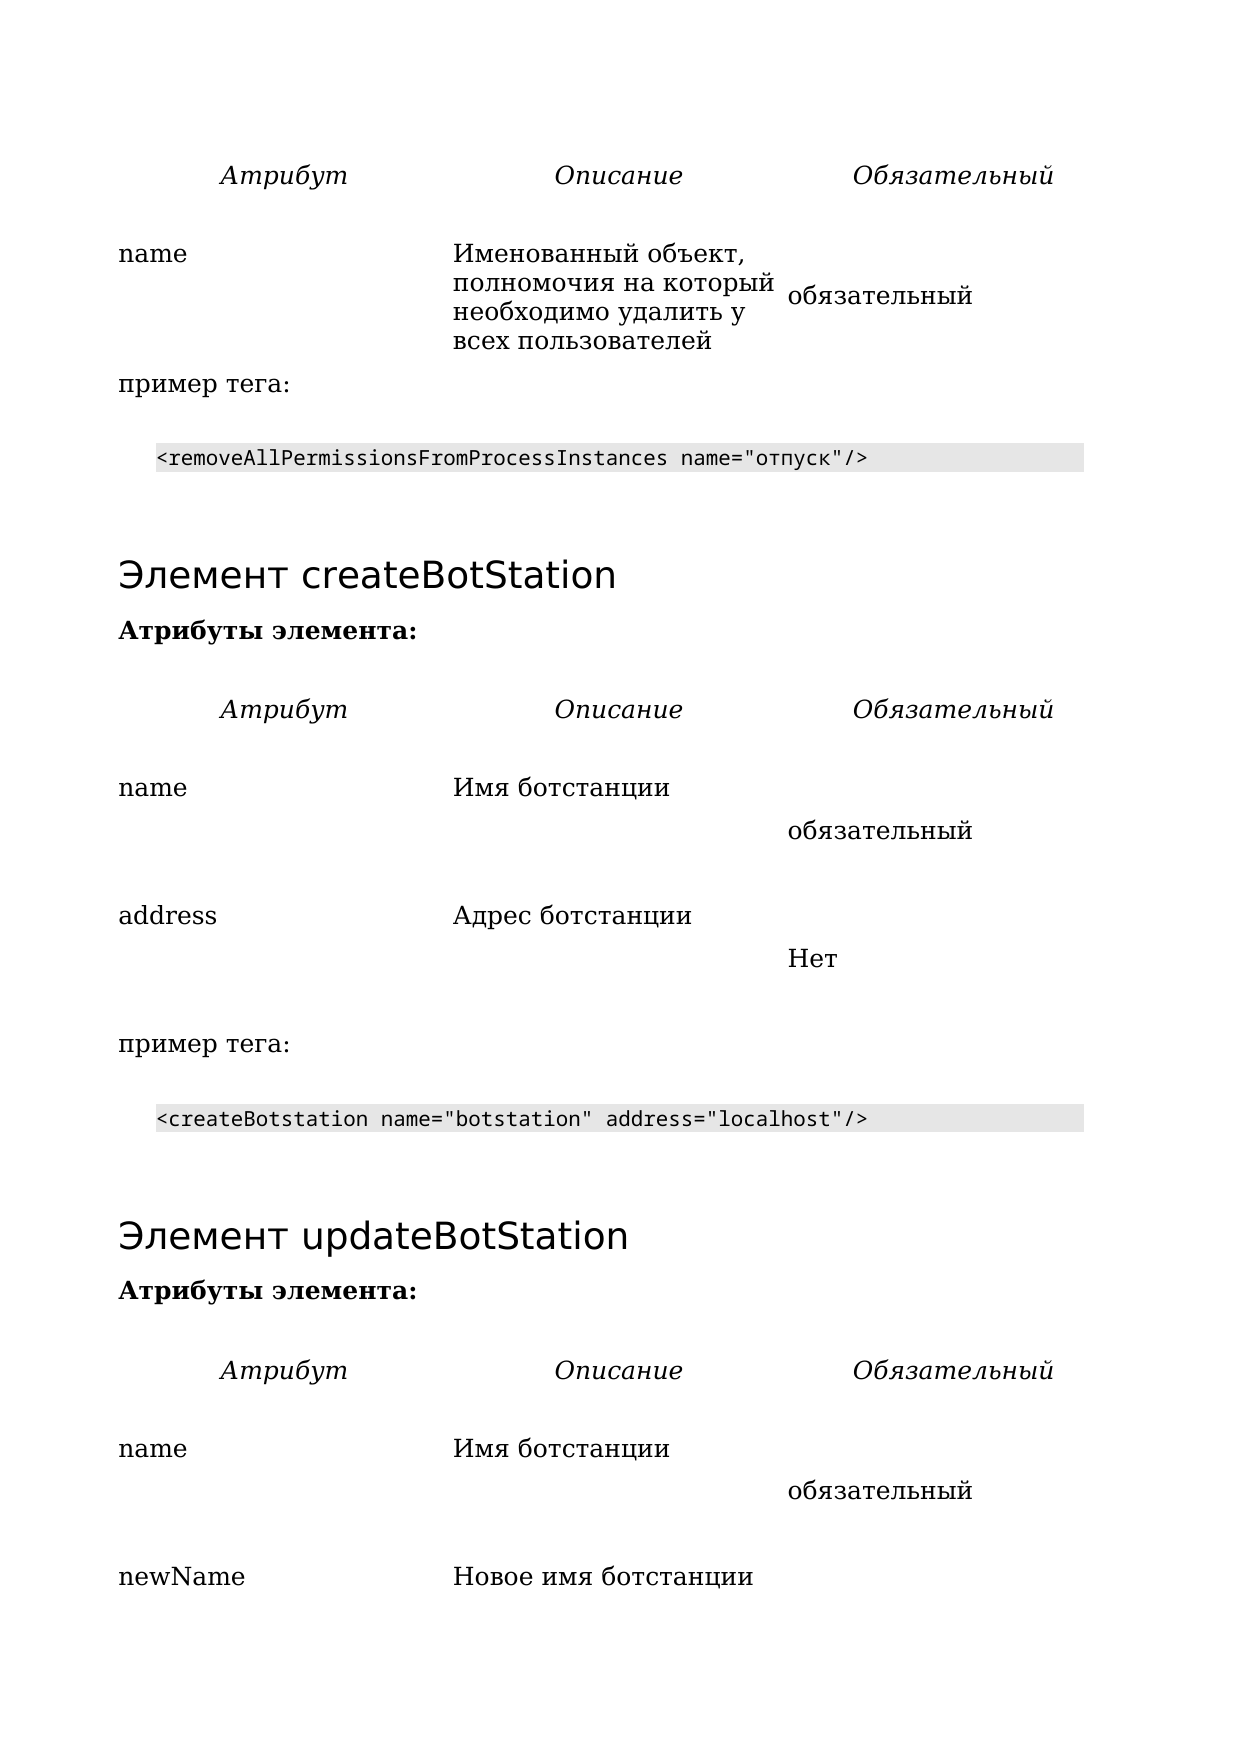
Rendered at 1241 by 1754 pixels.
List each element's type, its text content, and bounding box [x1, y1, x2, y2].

table_cell Именованный объект, полномочия на который необходимо удалить у всех пользователей [453, 233, 787, 363]
table_header Описание [453, 1313, 787, 1428]
table_header Атрибуты элемента: [118, 1270, 1122, 1313]
table_cell [788, 1556, 1122, 1598]
table_header Описание [453, 118, 787, 233]
subtitle Элемент updateBotStation [118, 1214, 1122, 1258]
text пример тега: [118, 369, 1122, 398]
table_cell Нет [788, 895, 1122, 1023]
text <createBotstation name="botstation" address="localhost"/> [156, 1104, 1084, 1132]
table_cell Имя ботстанции [453, 1428, 787, 1556]
table_header Атрибут [118, 653, 453, 767]
table_cell Имя ботстанции [453, 767, 787, 895]
table_cell newName [118, 1556, 453, 1598]
table_header Обязательный [788, 1313, 1122, 1428]
table_cell Новое имя ботстанции [453, 1556, 787, 1598]
table_header Обязательный [788, 118, 1122, 233]
table_cell name [118, 1428, 453, 1556]
table_cell name [118, 767, 453, 895]
table_header Атрибут [118, 1313, 453, 1428]
table_cell address [118, 895, 453, 1023]
table_cell обязательный [788, 767, 1122, 895]
table_header Обязательный [788, 653, 1122, 767]
table_cell обязательный [788, 1428, 1122, 1556]
subtitle Элемент createBotStation [118, 554, 1122, 598]
table_cell Адрес ботстанции [453, 895, 787, 1023]
table_header Описание [453, 653, 787, 767]
text пример тега: [118, 1029, 1122, 1059]
table_cell обязательный [788, 233, 1122, 363]
text <removeAllPermissionsFromProcessInstances name="отпуск"/> [156, 443, 1084, 472]
table_header Атрибуты элемента: [118, 610, 1122, 653]
table_header Атрибут [118, 118, 453, 233]
table_cell name [118, 233, 453, 363]
